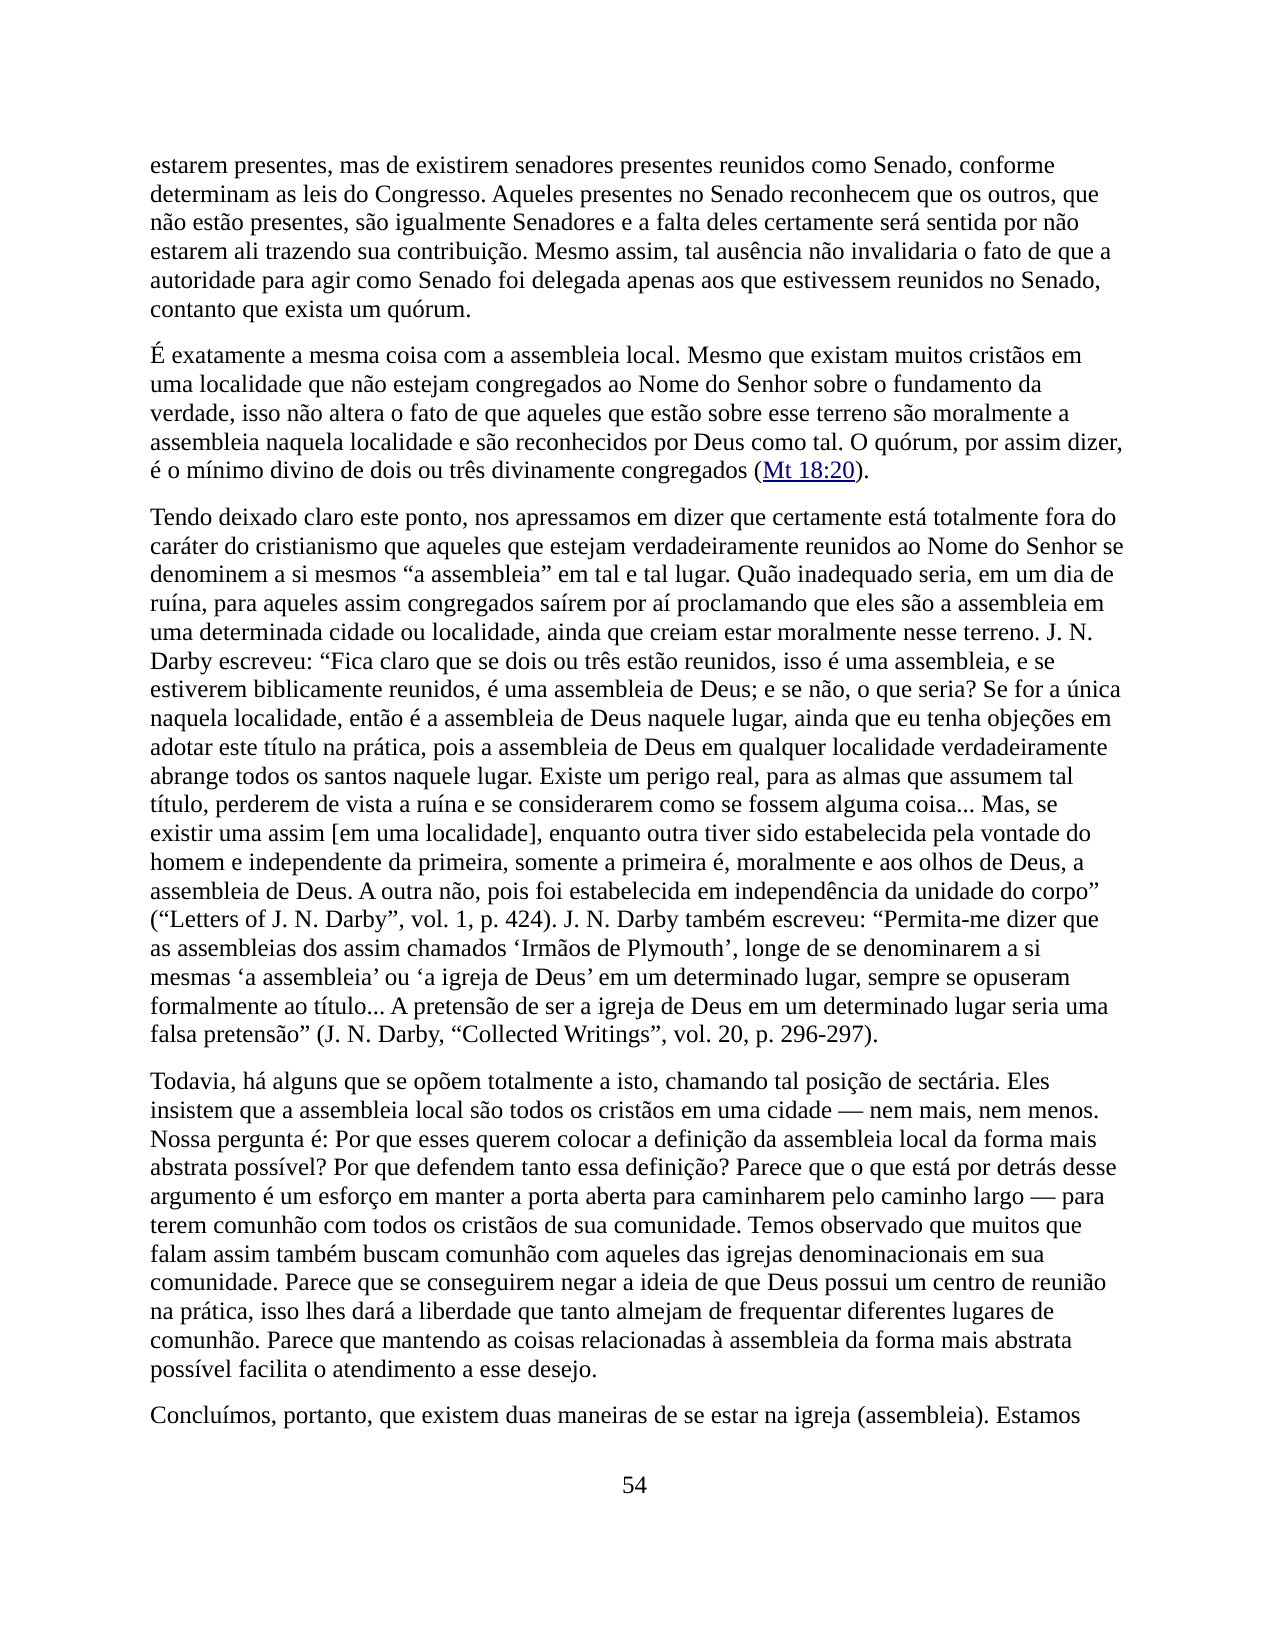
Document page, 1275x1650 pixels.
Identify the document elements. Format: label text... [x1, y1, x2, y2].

text É exatamente a mesma coisa com a assembleia local. Mesmo que existam muitos cristãos em uma localidade que não estejam congregados ao Nome do Senhor sobre o fundamento da verdade, isso não altera o fato de que aqueles que estão sobre esse terreno são moralmente a assembleia naquela localidade e são reconhecidos por Deus como tal. O quórum, por assim dizer, é o mínimo divino de dois ou três divinamente congregados (Mt 18:20). [150, 340, 1125, 484]
text Todavia, há alguns que se opõem totalmente a isto, chamando tal posição de sectária. Eles insistem que a assembleia local são todos os cristãos em uma cidade — nem mais, nem menos. Nossa pergunta é: Por que esses querem colocar a definição da assembleia local da forma mais abstrata possível? Por que defendem tanto essa definição? Parece que o que está por detrás desse argumento é um esforço em manter a porta aberta para caminharem pelo caminho largo — para terem comunhão com todos os cristãos de sua comunidade. Temos observado que muitos que falam assim também buscam comunhão com aqueles das igrejas denominacionais em sua comunidade. Parece que se conseguirem negar a ideia de que Deus possui um centro de reunião na prática, isso lhes dará a liberdade que tanto almejam de frequentar diferentes lugares de comunhão. Parece que mantendo as coisas relacionadas à assembleia da forma mais abstrata possível facilita o atendimento a esse desejo. [150, 1066, 1125, 1382]
text estarem presentes, mas de existirem senadores presentes reunidos como Senado, conforme determinam as leis do Congresso. Aqueles presentes no Senado reconhecem que os outros, que não estão presentes, são igualmente Senadores e a falta deles certamente será sentida por não estarem ali trazendo sua contribuição. Mesmo assim, tal ausência não invalidaria o fato de que a autoridade para agir como Senado foi delegada apenas aos que estivessem reunidos no Senado, contanto que exista um quórum. [150, 150, 1125, 322]
text Concluímos, portanto, que existem duas maneiras de se estar na igreja (assembleia). Estamos [150, 1400, 1125, 1429]
text Tendo deixado claro este ponto, nos apressamos em dizer que certamente está totalmente fora do caráter do cristianismo que aqueles que estejam verdadeiramente reunidos ao Nome do Senhor se denominem a si mesmos “a assembleia” em tal e tal lugar. Quão inadequado seria, em um dia de ruína, para aqueles assim congregados saírem por aí proclamando que eles são a assembleia em uma determinada cidade ou localidade, ainda que creiam estar moralmente nesse terreno. J. N. Darby escreveu: “Fica claro que se dois ou três estão reunidos, isso é uma assembleia, e se estiverem biblicamente reunidos, é uma assembleia de Deus; e se não, o que seria? Se for a única naquela localidade, então é a assembleia de Deus naquele lugar, ainda que eu tenha objeções em adotar este título na prática, pois a assembleia de Deus em qualquer localidade verdadeiramente abrange todos os santos naquele lugar. Existe um perigo real, para as almas que assumem tal título, perderem de vista a ruína e se considerarem como se fossem alguma coisa... Mas, se existir uma assim [em uma localidade], enquanto outra tiver sido estabelecida pela vontade do homem e independente da primeira, somente a primeira é, moralmente e aos olhos de Deus, a assembleia de Deus. A outra não, pois foi estabelecida em independência da unidade do corpo” (“Letters of J. N. Darby”, vol. 1, p. 424). J. N. Darby também escreveu: “Permita-me dizer que as assembleias dos assim chamados ‘Irmãos de Plymouth’, longe de se denominarem a si mesmas ‘a assembleia’ ou ‘a igreja de Deus’ em um determinado lugar, sempre se opuseram formalmente ao título... A pretensão de ser a igreja de Deus em um determinado lugar seria uma falsa pretensão” (J. N. Darby, “Collected Writings”, vol. 20, p. 296-297). [150, 502, 1125, 1048]
